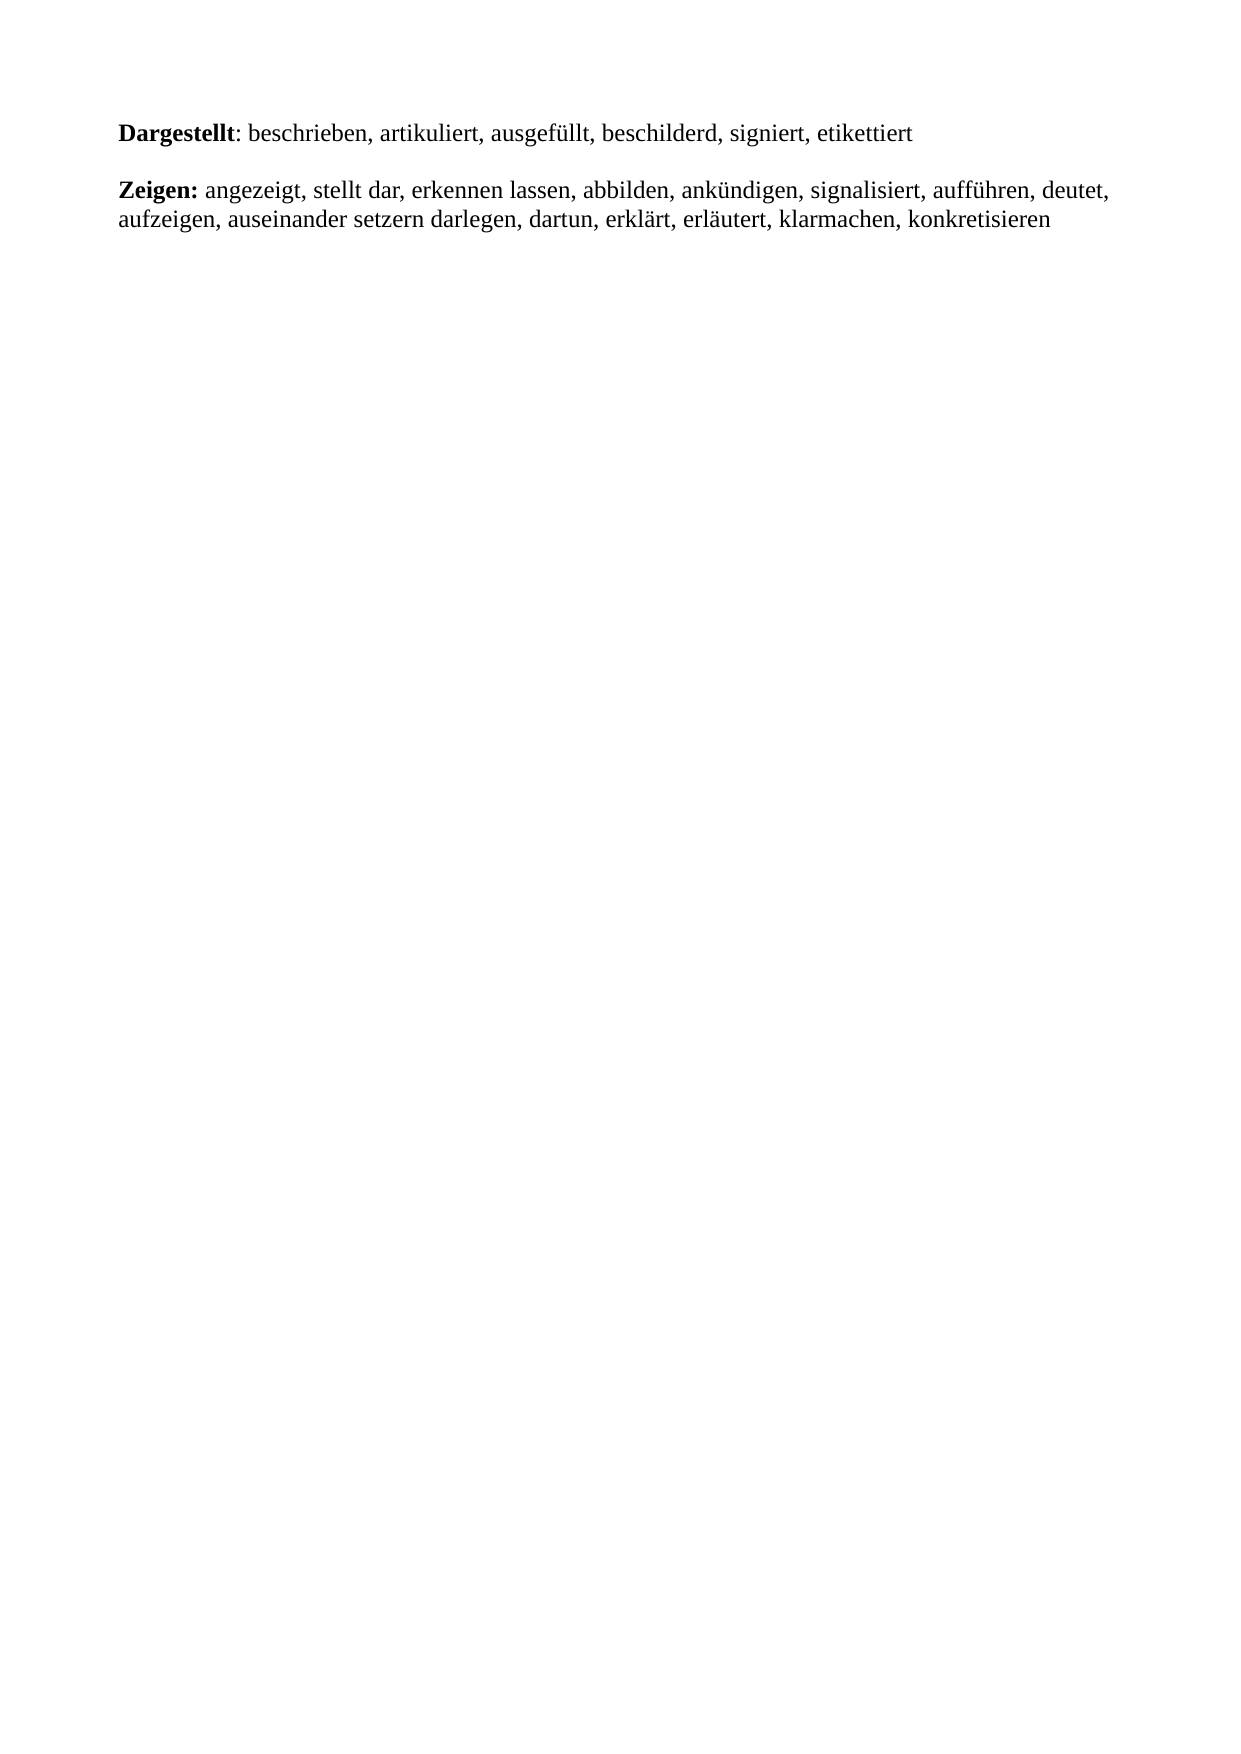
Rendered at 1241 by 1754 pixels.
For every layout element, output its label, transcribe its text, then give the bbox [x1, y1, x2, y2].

text Dargestellt: beschrieben, artikuliert, ausgefüllt, beschilderd, signiert, etikettiert [118, 118, 1122, 147]
text Zeigen: angezeigt, stellt dar, erkennen lassen, abbilden, ankündigen, signalisiert, aufführen, deutet, aufzeigen, auseinander setzern darlegen, dartun, erklärt, erläutert, klarmachen, konkretisieren [118, 176, 1122, 233]
